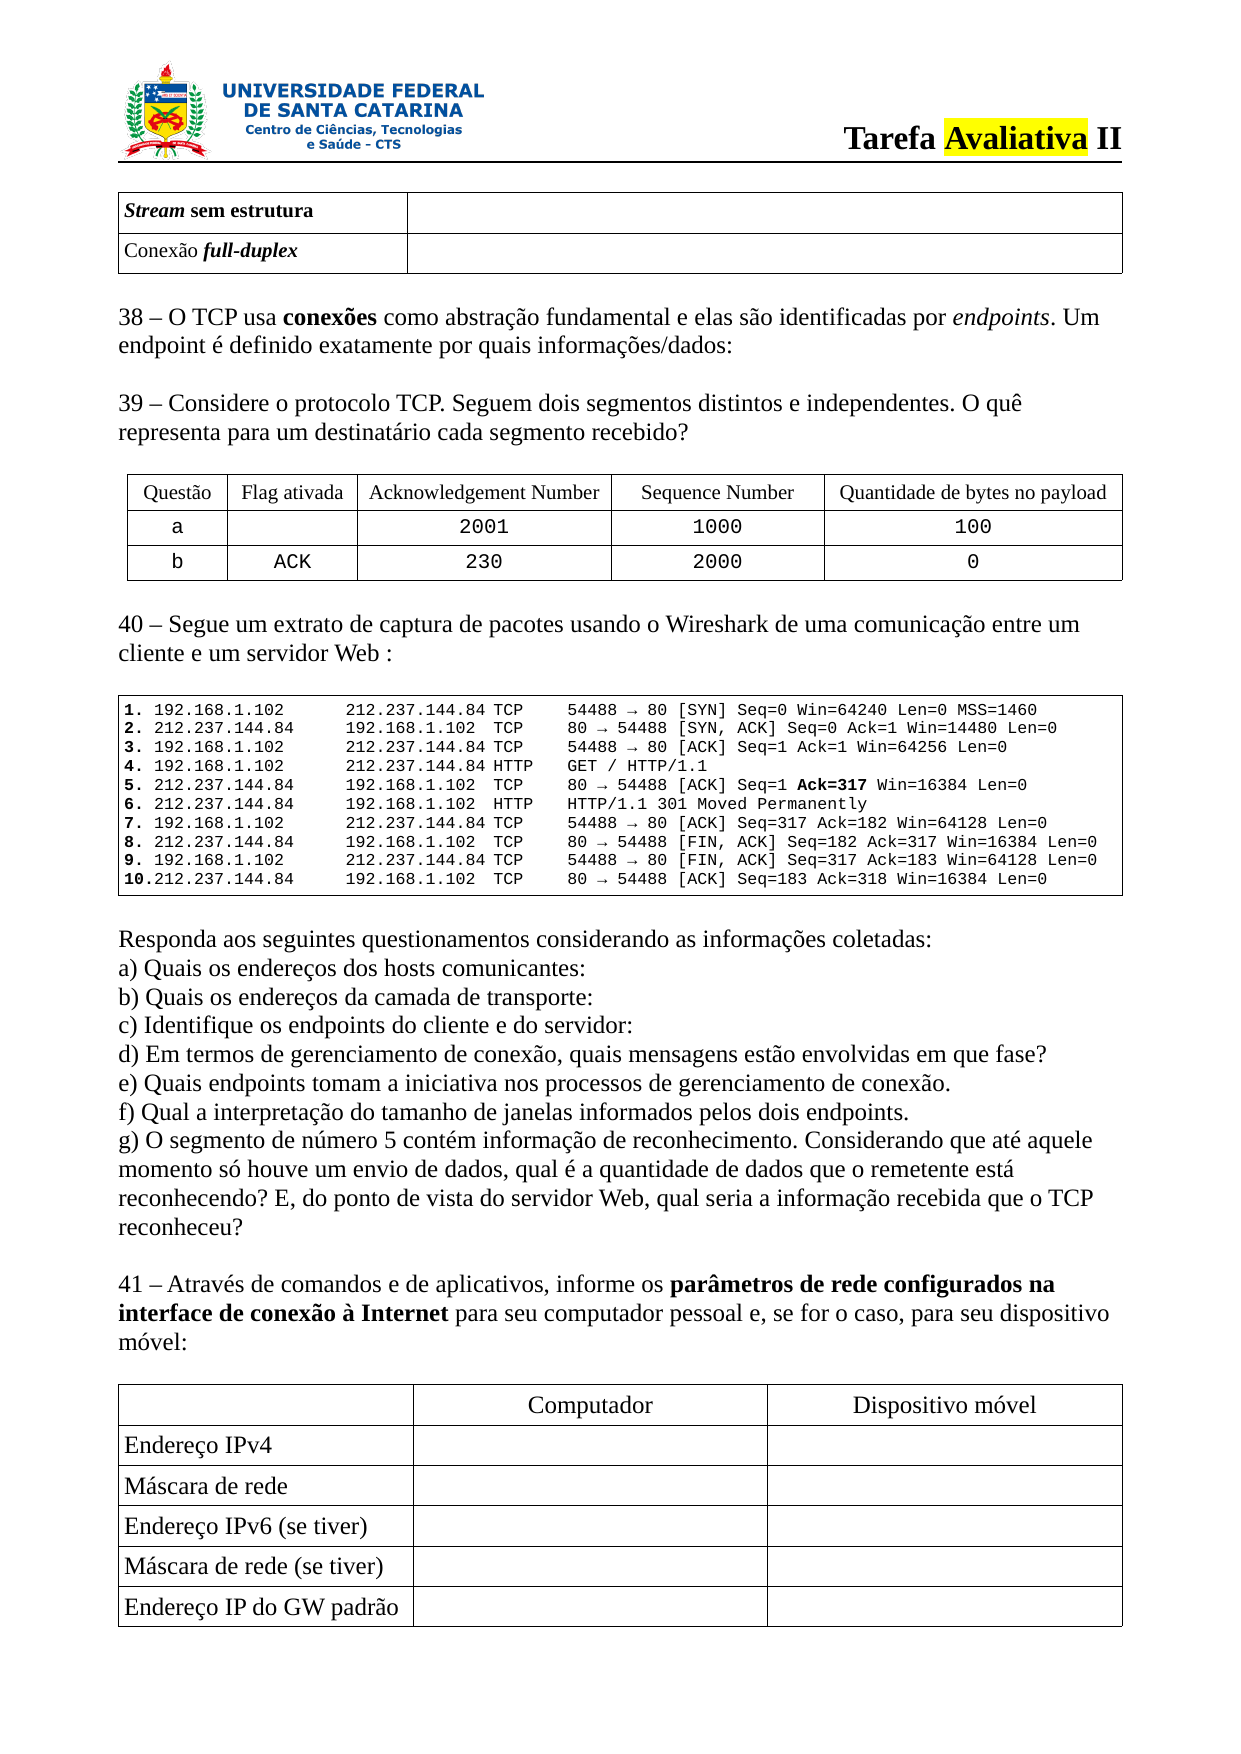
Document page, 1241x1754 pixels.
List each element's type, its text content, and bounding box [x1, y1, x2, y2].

picture [120, 60, 484, 160]
table_header 1. 192.168.1.102 212.237.144.84 TCP 54488 → 80 [SYN] Seq=0 Win=64240 Len=0 MSS=1460 2. 212.237.144.84 192.168.1.102 TCP 80 → 54488 [SYN, ACK] Seq=0 Ack=1 Win=14480 Len=0 3. 192.168.1.102 212.237.144.84 TCP 54488 → 80 [ACK] Seq=1 Ack=1 Win=64256 Len=0 4. 192.168.1.102 212.237.144.84 HTTP GET / HTTP/1.1 5. 212.237.144.84 192.168.1.102 TCP 80 → 54488 [ACK] Seq=1 Ack=317 Win=16384 Len=0 6. 212.237.144.84 192.168.1.102 HTTP HTTP/1.1 301 Moved Permanently 7. 192.168.1.102 212.237.144.84 TCP 54488 → 80 [ACK] Seq=317 Ack=182 Win=64128 Len=0 8. 212.237.144.84 192.168.1.102 TCP 80 → 54488 [FIN, ACK] Seq=182 Ack=317 Win=16384 Len=0 9. 192.168.1.102 212.237.144.84 TCP 54488 → 80 [FIN, ACK] Seq=317 Ack=183 Win=64128 Len=0 10.212.237.144.84 192.168.1.102 TCP 80 → 54488 [ACK] Seq=183 Ack=318 Win=16384 Len=0 [119, 696, 1122, 895]
table_cell [414, 1466, 767, 1505]
table_cell [408, 193, 1122, 232]
table_cell Stream sem estrutura [119, 193, 407, 232]
text 39 – Considere o protocolo TCP. Seguem dois segmentos distintos e independentes. O quê representa para um destinatário cada segmento recebido? [118, 388, 1122, 445]
text b) Quais os endereços da camada de transporte: [118, 982, 1122, 1011]
table_header Sequence Number [612, 475, 824, 510]
text g) O segmento de número 5 contém informação de reconhecimento. Considerando que até aquele momento só houve um envio de dados, qual é a quantidade de dados que o remetente está reconhecendo? E, do ponto de vista do servidor Web, qual seria a informação recebida que o TCP reconheceu? [118, 1126, 1122, 1241]
text d) Em termos de gerenciamento de conexão, quais mensagens estão envolvidas em que fase? [118, 1039, 1122, 1068]
table_cell 0 [825, 546, 1122, 580]
table_cell [414, 1426, 767, 1465]
table_cell 2001 [358, 511, 611, 545]
table_cell b [128, 546, 227, 580]
table_cell [768, 1506, 1122, 1546]
text a) Quais os endereços dos hosts comunicantes: [118, 953, 1122, 982]
table_cell [768, 1426, 1122, 1465]
table_cell [414, 1587, 767, 1626]
text f) Qual a interpretação do tamanho de janelas informados pelos dois endpoints. [118, 1097, 1122, 1126]
table_cell [768, 1547, 1122, 1586]
table_cell 100 [825, 511, 1122, 545]
text 41 – Através de comandos e de aplicativos, informe os parâmetros de rede configurados na interface de conexão à Internet para seu computador pessoal e, se for o caso, para seu dispositivo móvel: [118, 1269, 1122, 1356]
table_cell a [128, 511, 227, 545]
text 38 – O TCP usa conexões como abstração fundamental e elas são identificadas por endpoints. Um endpoint é definido exatamente por quais informações/dados: [118, 302, 1122, 359]
table_cell Máscara de rede [119, 1466, 413, 1505]
table_cell [414, 1506, 767, 1546]
table_header Computador [414, 1385, 767, 1424]
table_cell 230 [358, 546, 611, 580]
text Responda aos seguintes questionamentos considerando as informações coletadas: [118, 924, 1122, 953]
table_cell [768, 1587, 1122, 1626]
table_cell Endereço IPv4 [119, 1426, 413, 1465]
table_header Acknowledgement Number [358, 475, 611, 510]
table_cell Máscara de rede (se tiver) [119, 1547, 413, 1586]
table_cell [228, 511, 357, 545]
text 40 – Segue um extrato de captura de pacotes usando o Wireshark de uma comunicação entre um cliente e um servidor Web : [118, 609, 1122, 667]
table_cell Conexão full-duplex [119, 234, 407, 273]
table_header Dispositivo móvel [768, 1385, 1122, 1424]
table_cell 1000 [612, 511, 824, 545]
table_cell 2000 [612, 546, 824, 580]
table_cell Endereço IPv6 (se tiver) [119, 1506, 413, 1546]
table_header Quantidade de bytes no payload [825, 475, 1122, 510]
text e) Quais endpoints tomam a iniciativa nos processos de gerenciamento de conexão. [118, 1068, 1122, 1097]
text c) Identifique os endpoints do cliente e do servidor: [118, 1011, 1122, 1039]
table_cell [408, 234, 1122, 273]
table_cell [414, 1547, 767, 1586]
table_header Flag ativada [228, 475, 357, 510]
table_cell [768, 1466, 1122, 1505]
table_cell ACK [228, 546, 357, 580]
table_header [119, 1385, 413, 1424]
table_cell Endereço IP do GW padrão [119, 1587, 413, 1626]
table_header Questão [128, 475, 227, 510]
